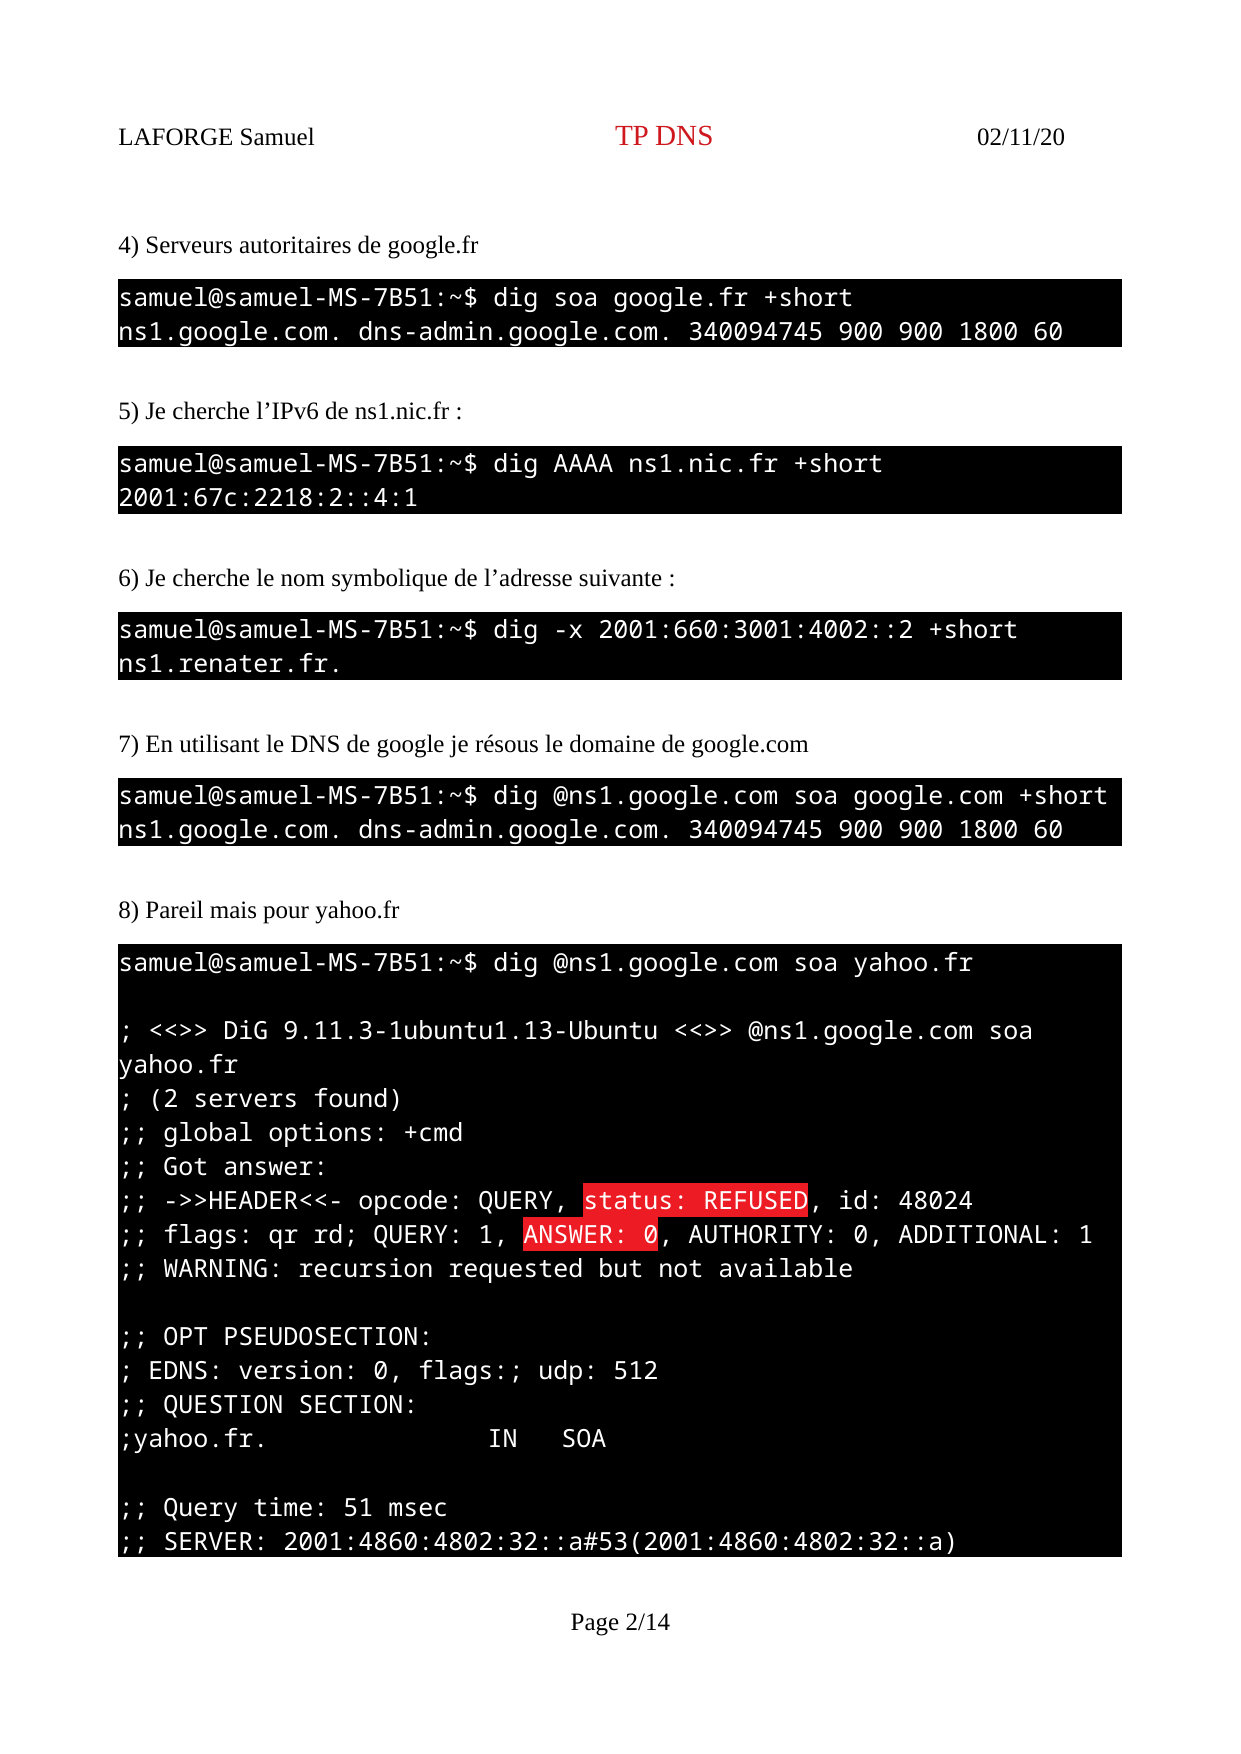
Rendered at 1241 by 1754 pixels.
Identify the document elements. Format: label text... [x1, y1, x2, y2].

text 8) Pareil mais pour yahoo.fr [118, 895, 1122, 924]
text ns1.google.com. dns-admin.google.com. 340094745 900 900 1800 60 [118, 812, 1122, 846]
text ;; Query time: 51 msec [118, 1489, 1122, 1523]
text 2001:67c:2218:2::4:1 [118, 479, 1122, 514]
text ;yahoo.fr. IN SOA [118, 1421, 1122, 1455]
text samuel@samuel-MS-7B51:~$ dig @ns1.google.com soa google.com +short [118, 778, 1122, 812]
text ns1.google.com. dns-admin.google.com. 340094745 900 900 1800 60 [118, 313, 1122, 347]
text samuel@samuel-MS-7B51:~$ dig @ns1.google.com soa yahoo.fr [118, 944, 1122, 978]
text 5) Je cherche l’IPv6 de ns1.nic.fr : [118, 396, 1122, 425]
text ;; global options: +cmd [118, 1114, 1122, 1149]
text ;; flags: qr rd; QUERY: 1, ANSWER: 0, AUTHORITY: 0, ADDITIONAL: 1 [118, 1217, 1122, 1251]
text samuel@samuel-MS-7B51:~$ dig -x 2001:660:3001:4002::2 +short [118, 612, 1122, 646]
text ns1.renater.fr. [118, 646, 1122, 680]
text ;; WARNING: recursion requested but not available [118, 1251, 1122, 1285]
text ;; QUESTION SECTION: [118, 1387, 1122, 1421]
text ; EDNS: version: 0, flags:; udp: 512 [118, 1353, 1122, 1387]
text ; (2 servers found) [118, 1081, 1122, 1114]
text 4) Serveurs autoritaires de google.fr [118, 230, 1122, 259]
text ;; ->>HEADER<<- opcode: QUERY, status: REFUSED, id: 48024 [118, 1183, 1122, 1217]
text ;; Got answer: [118, 1149, 1122, 1183]
text 7) En utilisant le DNS de google je résous le domaine de google.com [118, 729, 1122, 758]
text 6) Je cherche le nom symbolique de l’adresse suivante : [118, 563, 1122, 591]
text ;; OPT PSEUDOSECTION: [118, 1319, 1122, 1353]
text samuel@samuel-MS-7B51:~$ dig AAAA ns1.nic.fr +short [118, 446, 1122, 479]
text ;; SERVER: 2001:4860:4802:32::a#53(2001:4860:4802:32::a) [118, 1523, 1122, 1557]
text samuel@samuel-MS-7B51:~$ dig soa google.fr +short [118, 279, 1122, 313]
text ; <<>> DiG 9.11.3-1ubuntu1.13-Ubuntu <<>> @ns1.google.com soa yahoo.fr [118, 1012, 1122, 1081]
